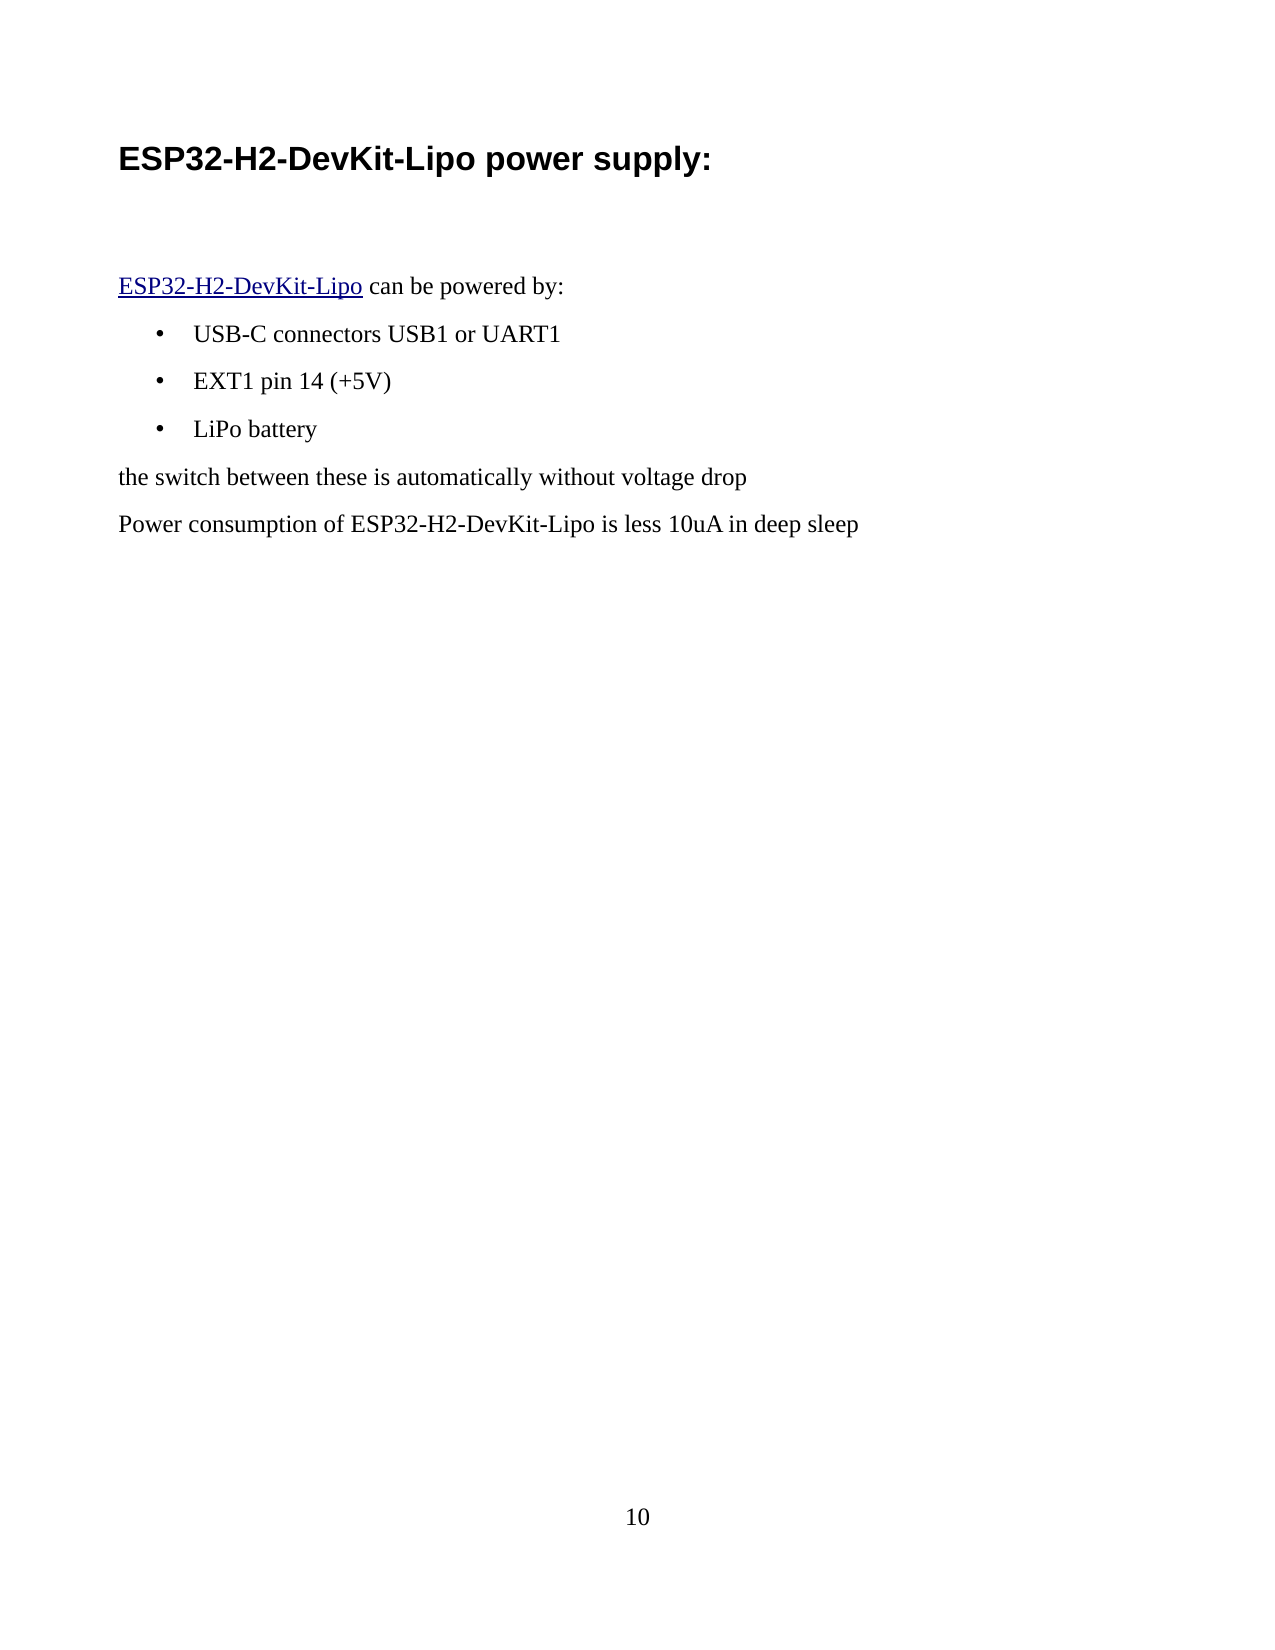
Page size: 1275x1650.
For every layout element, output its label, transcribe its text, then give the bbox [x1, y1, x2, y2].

list USB-C connectors USB1 or UART1 [156, 319, 1157, 348]
list LiPo battery [156, 414, 1157, 443]
text Power consumption of ESP32-H2-DevKit-Lipo is less 10uA in deep sleep [118, 509, 1157, 538]
list EXT1 pin 14 (+5V) [156, 366, 1157, 395]
subtitle ESP32-H2-DevKit-Lipo power supply: [118, 139, 1157, 178]
text the switch between these is automatically without voltage drop [118, 462, 1157, 490]
text ESP32-H2-DevKit-Lipo can be powered by: [118, 271, 1157, 300]
